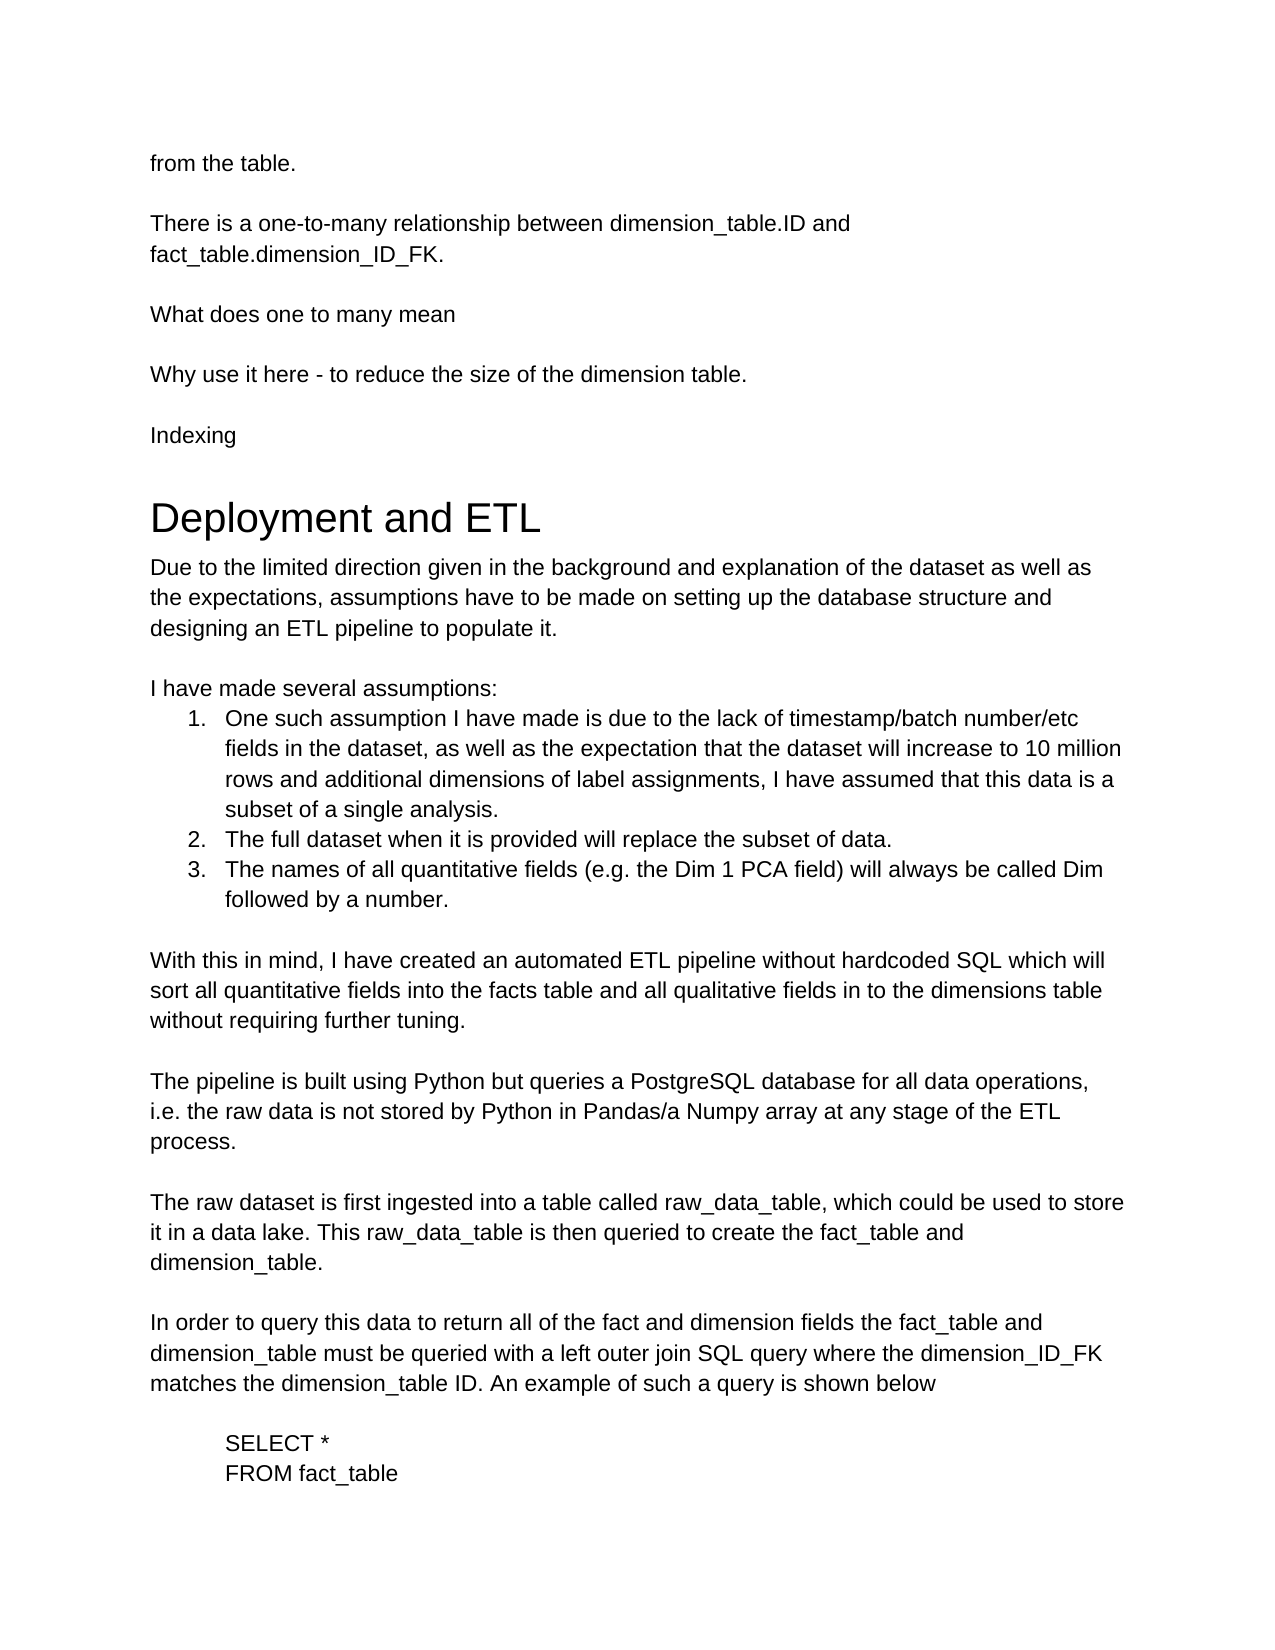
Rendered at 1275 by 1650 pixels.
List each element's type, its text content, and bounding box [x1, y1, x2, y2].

text FROM fact_table [225, 1460, 1125, 1487]
list One such assumption I have made is due to the lack of timestamp/batch number/etc fields in the dataset, as well as the expectation that the dataset will increase to 10 million rows and additional dimensions of label assignments, I have assumed that this data is a subset of a single analysis. [187, 705, 1125, 822]
text The pipeline is built using Python but queries a PostgreSQL database for all data operations, i.e. the raw data is not stored by Python in Pandas/a Numpy array at any stage of the ETL process. [150, 1068, 1125, 1154]
text I have made several assumptions: [150, 675, 1125, 701]
list The names of all quantitative fields (e.g. the Dim 1 PCA field) will always be called Dim followed by a number. [187, 856, 1125, 913]
text With this in mind, I have created an automated ETL pipeline without hardcoded SQL which will sort all quantitative fields into the facts table and all qualitative fields in to the dimensions table without requiring further tuning. [150, 947, 1125, 1034]
text The raw dataset is first ingested into a table called raw_data_table, which could be used to store it in a data lake. This raw_data_table is then queried to create the fact_table and dimension_table. [150, 1188, 1125, 1275]
text What does one to many mean [150, 301, 1125, 327]
text from the table. [150, 150, 1125, 207]
text Due to the limited direction given in the background and explanation of the dataset as well as the expectations, assumptions have to be made on setting up the database structure and designing an ETL pipeline to populate it. [150, 554, 1125, 641]
text Why use it here - to reduce the size of the dimension table. [150, 361, 1125, 388]
text SELECT * [225, 1430, 1125, 1457]
text In order to query this data to return all of the fact and dimension fields the fact_table and dimension_table must be queried with a left outer join SQL query where the dimension_ID_FK matches the dimension_table ID. An example of such a query is shown below [150, 1309, 1125, 1396]
list The full dataset when it is provided will replace the subset of data. [187, 826, 1125, 852]
text Indexing [150, 422, 1125, 448]
text There is a one-to-many relationship between dimension_table.ID and fact_table.dimension_ID_FK. [150, 210, 1125, 267]
subtitle Deployment and ETL [150, 494, 1125, 542]
